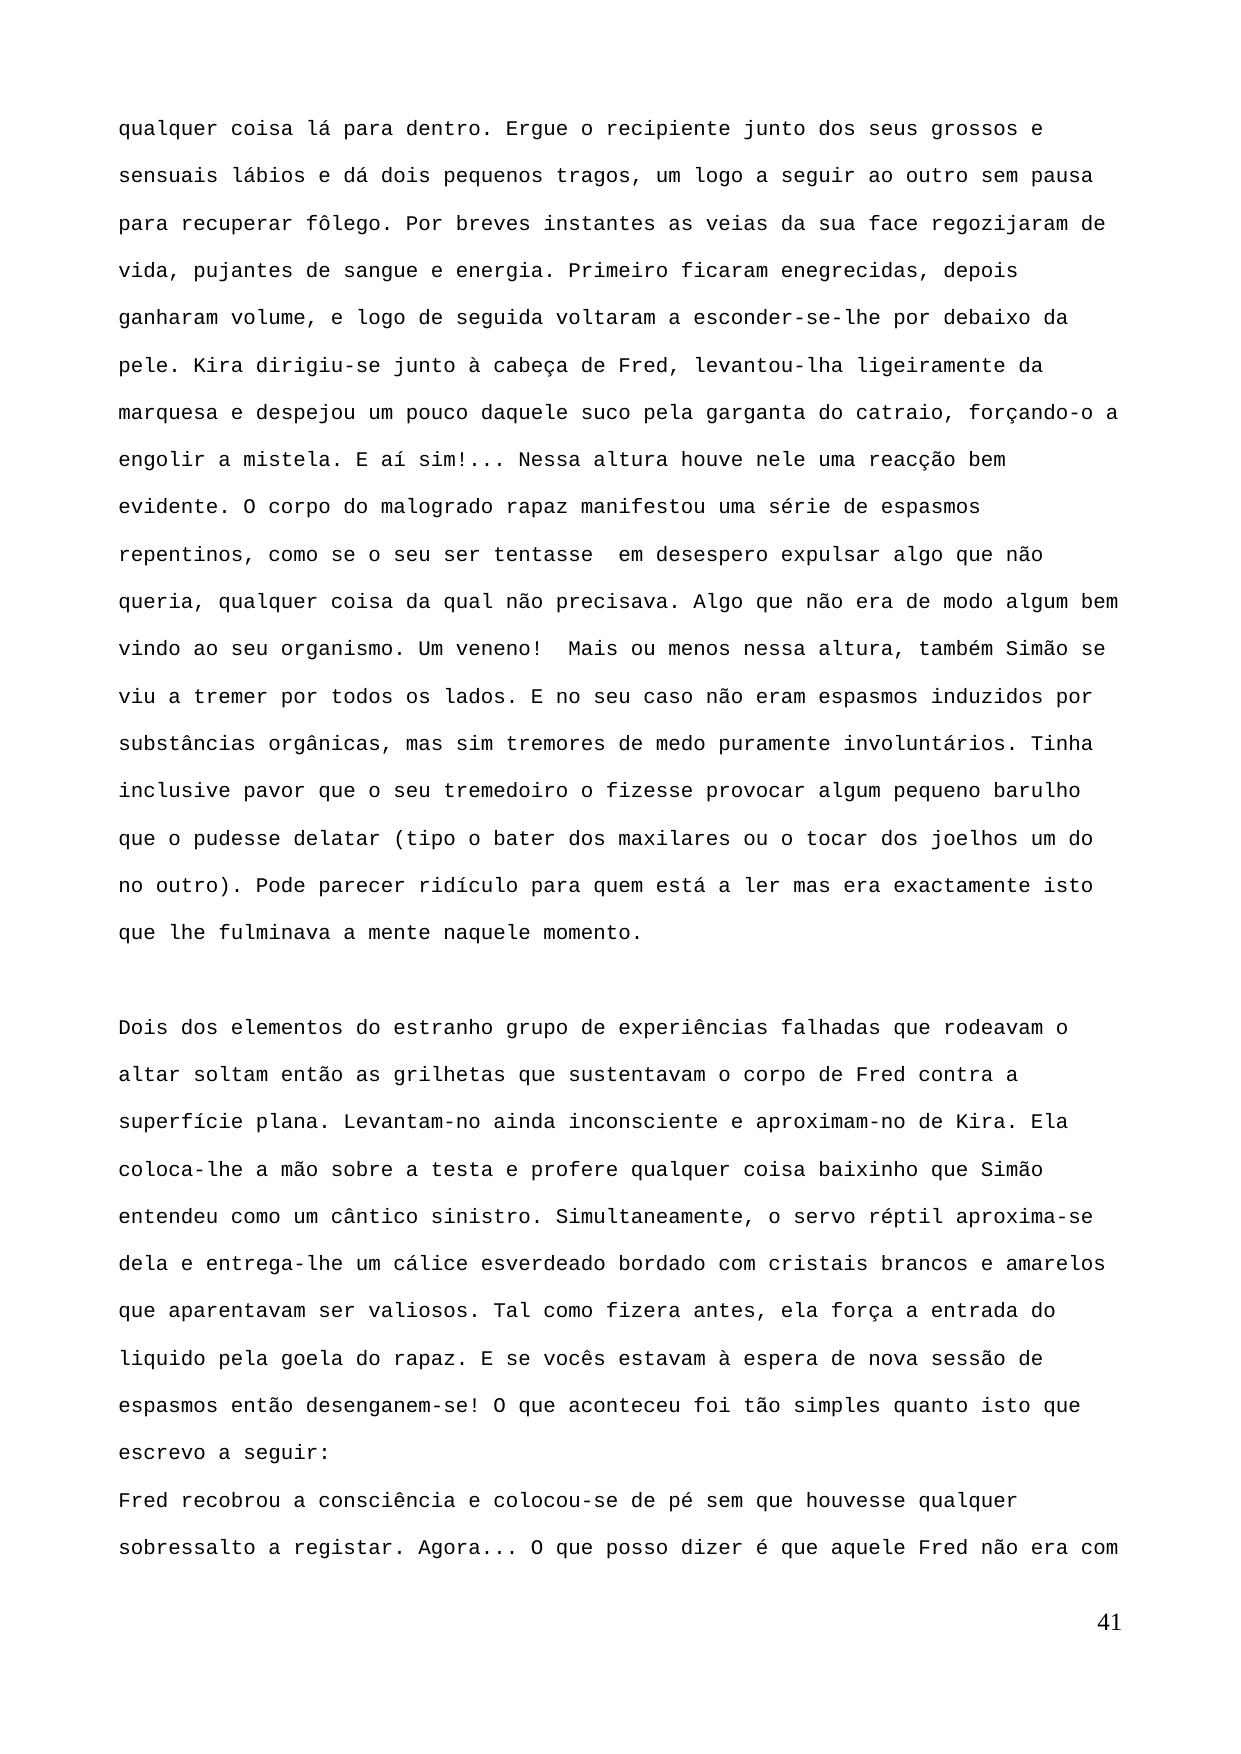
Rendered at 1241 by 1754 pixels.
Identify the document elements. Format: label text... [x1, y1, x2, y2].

text Fred recobrou a consciência e colocou-se de pé sem que houvesse qualquer sobressalto a registar. Agora... O que posso dizer é que aquele Fred não era com [118, 1489, 1122, 1561]
text Dois dos elementos do estranho grupo de experiências falhadas que rodeavam o altar soltam então as grilhetas que sustentavam o corpo de Fred contra a superfície plana. Levantam-no ainda inconsciente e aproximam-no de Kira. Ela coloca-lhe a mão sobre a testa e profere qualquer coisa baixinho que Simão entendeu como um cântico sinistro. Simultaneamente, o servo réptil aproxima-se dela e entrega-lhe um cálice esverdeado bordado com cristais brancos e amarelos que aparentavam ser valiosos. Tal como fizera antes, ela força a entrada do liquido pela goela do rapaz. E se vocês estavam à espera de nova sessão de espasmos então desenganem-se! O que aconteceu foi tão simples quanto isto que escrevo a seguir: [118, 1017, 1122, 1466]
text qualquer coisa lá para dentro. Ergue o recipiente junto dos seus grossos e sensuais lábios e dá dois pequenos tragos, um logo a seguir ao outro sem pausa para recuperar fôlego. Por breves instantes as veias da sua face regozijaram de vida, pujantes de sangue e energia. Primeiro ficaram enegrecidas, depois ganharam volume, e logo de seguida voltaram a esconder-se-lhe por debaixo da pele. Kira dirigiu-se junto à cabeça de Fred, levantou-lha ligeiramente da marquesa e despejou um pouco daquele suco pela garganta do catraio, forçando-o a engolir a mistela. E aí sim!... Nessa altura houve nele uma reacção bem evidente. O corpo do malogrado rapaz manifestou uma série de espasmos repentinos, como se o seu ser tentasse em desespero expulsar algo que não queria, qualquer coisa da qual não precisava. Algo que não era de modo algum bem vindo ao seu organismo. Um veneno! Mais ou menos nessa altura, também Simão se viu a tremer por todos os lados. E no seu caso não eram espasmos induzidos por substâncias orgânicas, mas sim tremores de medo puramente involuntários. Tinha inclusive pavor que o seu tremedoiro o fizesse provocar algum pequeno barulho que o pudesse delatar (tipo o bater dos maxilares ou o tocar dos joelhos um do no outro). Pode parecer ridículo para quem está a ler mas era exactamente isto que lhe fulminava a mente naquele momento. [118, 118, 1122, 946]
